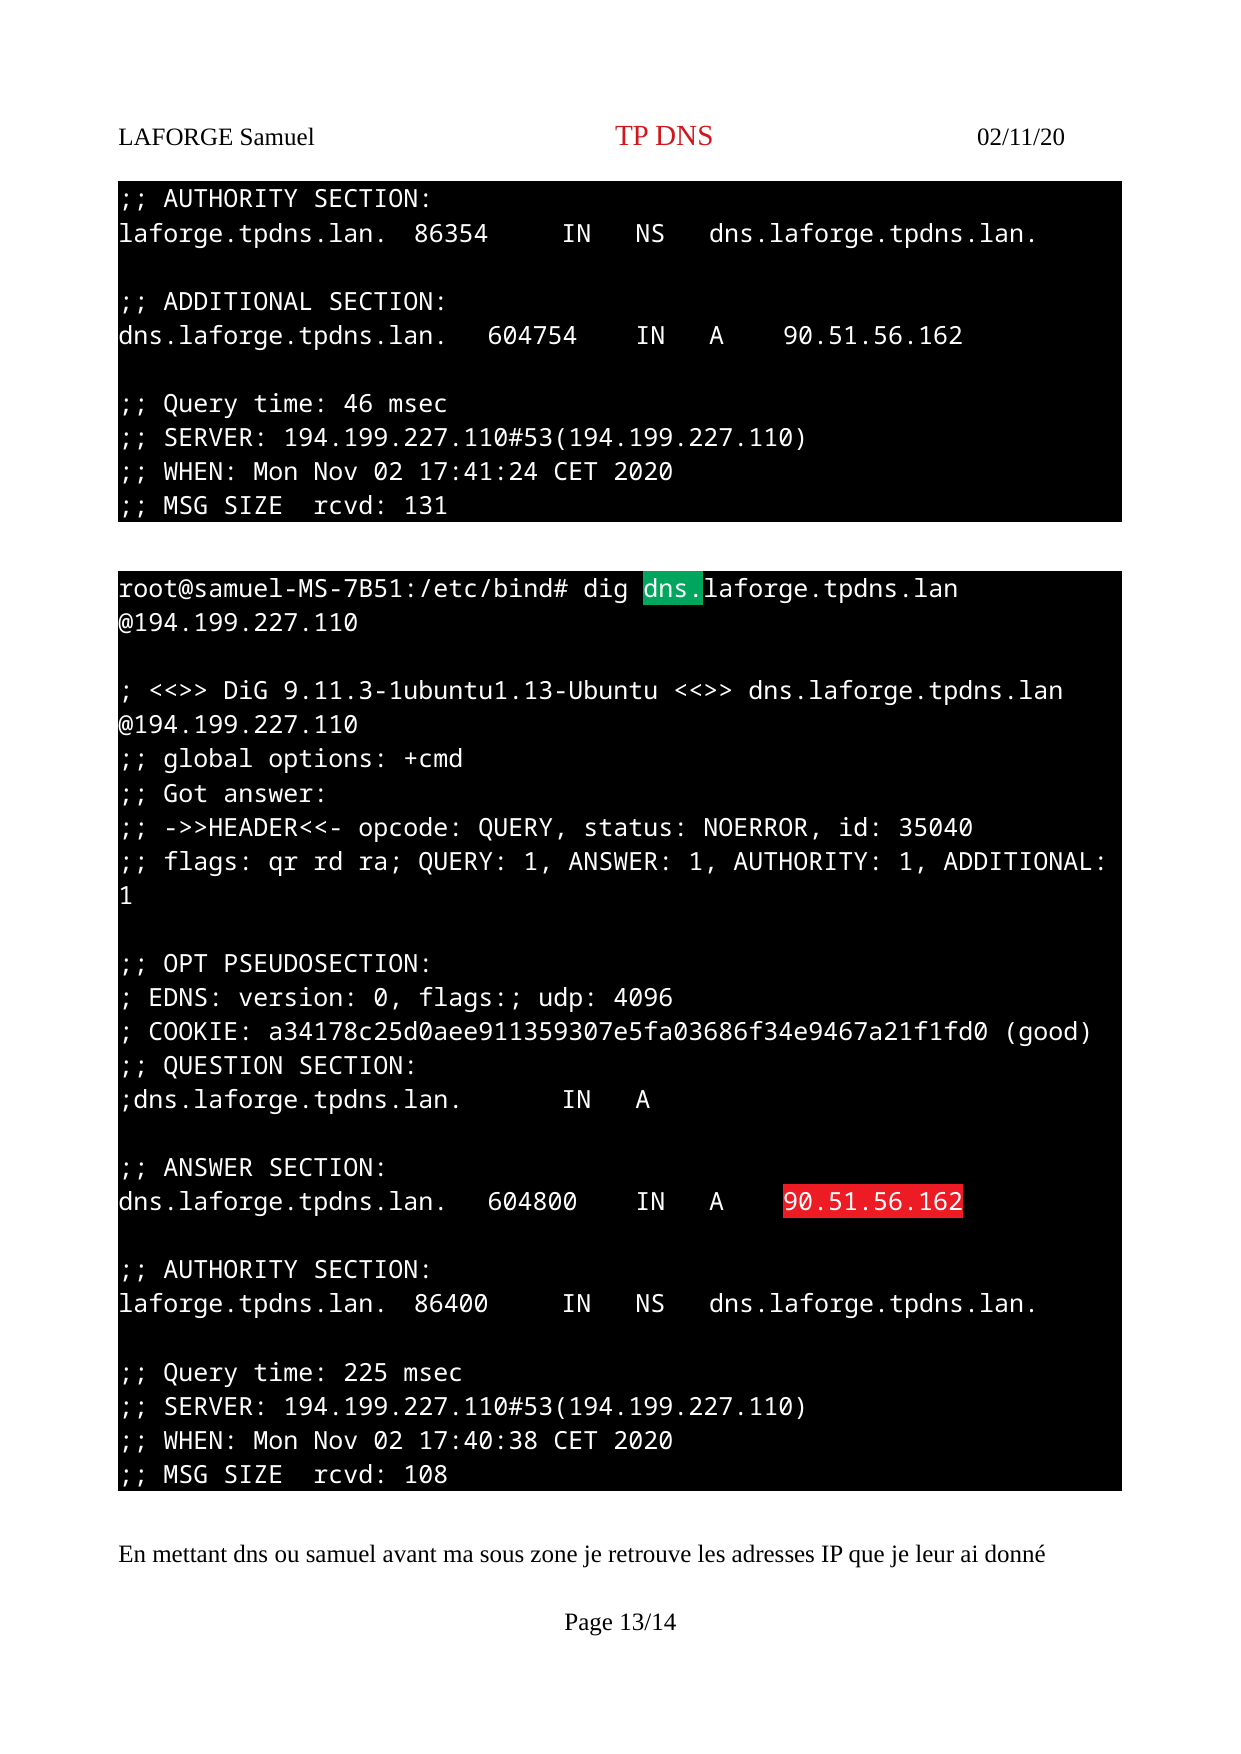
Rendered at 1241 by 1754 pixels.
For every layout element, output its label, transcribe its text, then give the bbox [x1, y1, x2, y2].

text ;; MSG SIZE rcvd: 131 [118, 488, 1122, 522]
text ;; AUTHORITY SECTION: [118, 181, 1122, 215]
text dns.laforge.tpdns.lan. 604754 IN A 90.51.56.162 [118, 317, 1122, 351]
text ;; SERVER: 194.199.227.110#53(194.199.227.110) [118, 1388, 1122, 1422]
text ; EDNS: version: 0, flags:; udp: 4096 [118, 979, 1122, 1014]
text ;; ->>HEADER<<- opcode: QUERY, status: NOERROR, id: 35040 [118, 809, 1122, 843]
text laforge.tpdns.lan. 86400 IN NS dns.laforge.tpdns.lan. [118, 1286, 1122, 1320]
text ;; Query time: 225 msec [118, 1354, 1122, 1388]
text ;; ADDITIONAL SECTION: [118, 283, 1122, 317]
text En mettant dns ou samuel avant ma sous zone je retrouve les adresses IP que je leur ai donné [118, 1539, 1122, 1568]
text ;dns.laforge.tpdns.lan. IN A [118, 1082, 1122, 1116]
text ;; global options: +cmd [118, 741, 1122, 775]
text root@samuel-MS-7B51:/etc/bind# dig dns.laforge.tpdns.lan @194.199.227.110 [118, 571, 1122, 639]
text ;; SERVER: 194.199.227.110#53(194.199.227.110) [118, 419, 1122, 454]
text ;; OPT PSEUDOSECTION: [118, 946, 1122, 979]
text ; COOKIE: a34178c25d0aee911359307e5fa03686f34e9467a21f1fd0 (good) [118, 1014, 1122, 1048]
text laforge.tpdns.lan. 86354 IN NS dns.laforge.tpdns.lan. [118, 215, 1122, 249]
text ;; WHEN: Mon Nov 02 17:40:38 CET 2020 [118, 1422, 1122, 1456]
text ;; AUTHORITY SECTION: [118, 1252, 1122, 1286]
text ;; ANSWER SECTION: [118, 1150, 1122, 1184]
text dns.laforge.tpdns.lan. 604800 IN A 90.51.56.162 [118, 1184, 1122, 1218]
text ;; Query time: 46 msec [118, 386, 1122, 419]
text ; <<>> DiG 9.11.3-1ubuntu1.13-Ubuntu <<>> dns.laforge.tpdns.lan @194.199.227.110 [118, 673, 1122, 741]
text ;; flags: qr rd ra; QUERY: 1, ANSWER: 1, AUTHORITY: 1, ADDITIONAL: 1 [118, 843, 1122, 911]
text ;; QUESTION SECTION: [118, 1048, 1122, 1082]
text ;; WHEN: Mon Nov 02 17:41:24 CET 2020 [118, 454, 1122, 488]
text ;; MSG SIZE rcvd: 108 [118, 1456, 1122, 1491]
text ;; Got answer: [118, 775, 1122, 809]
